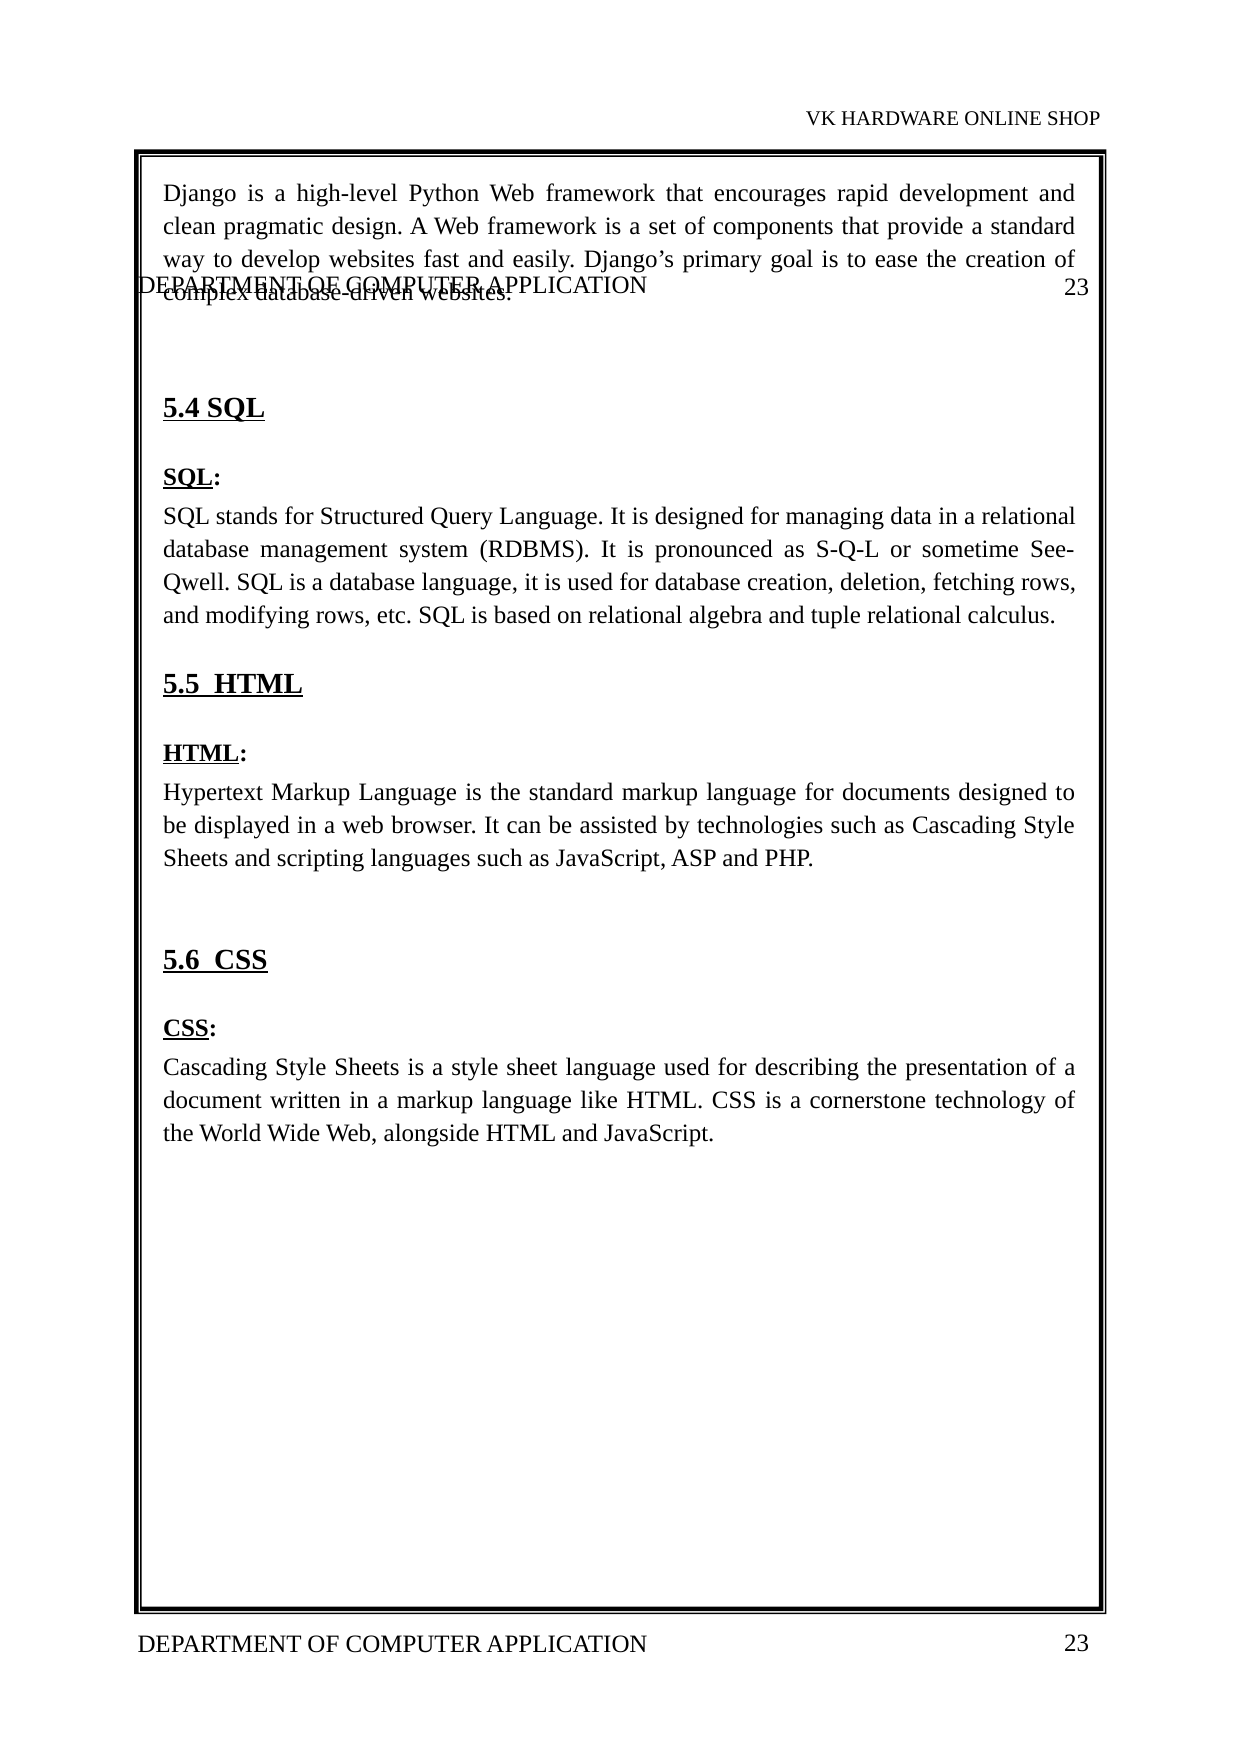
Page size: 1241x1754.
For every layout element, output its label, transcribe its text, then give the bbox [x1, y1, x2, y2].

text Django is a high-level Python Web framework that encourages rapid development and clean pragmatic design. A Web framework is a set of components that provide a standard way to develop websites fast and easily. Django’s primary goal is to ease the creation of complex database-driven websites. [163, 178, 1076, 306]
text 23 [1064, 272, 1095, 300]
text 5.6 CSS [163, 942, 1076, 975]
text DEPARTMENT OF COMPUTER APPLICATION [142, 270, 658, 299]
list 5.4 SQL [163, 391, 1082, 424]
text HTML: [163, 738, 1076, 767]
text CSS: [163, 1013, 1076, 1042]
text SQL: [163, 462, 1076, 491]
text 23 [1064, 1628, 1095, 1657]
list Cascading Style Sheets is a style sheet language used for describing the presentation of a document written in a markup language like HTML. CSS is a cornerstone technology of the World Wide Web, alongside HTML and JavaScript. [163, 1052, 1076, 1147]
text SQL stands for Structured Query Language. It is designed for managing data in a relational database management system (RDBMS). It is pronounced as S-Q-L or sometime See-Qwell. SQL is a database language, it is used for database creation, deletion, fetching rows, and modifying rows, etc. SQL is based on relational algebra and tuple relational calculus. [163, 501, 1076, 629]
text 5.5 HTML [163, 666, 1076, 700]
text Hypertext Markup Language is the standard markup language for documents designed to be displayed in a web browser. It can be assisted by technologies such as Cascading Style Sheets and scripting languages such as JavaScript, ASP and PHP. [163, 777, 1076, 872]
text VK HARDWARE ONLINE SHOP [652, 106, 1100, 130]
text DEPARTMENT OF COMPUTER APPLICATION [137, 1629, 658, 1658]
